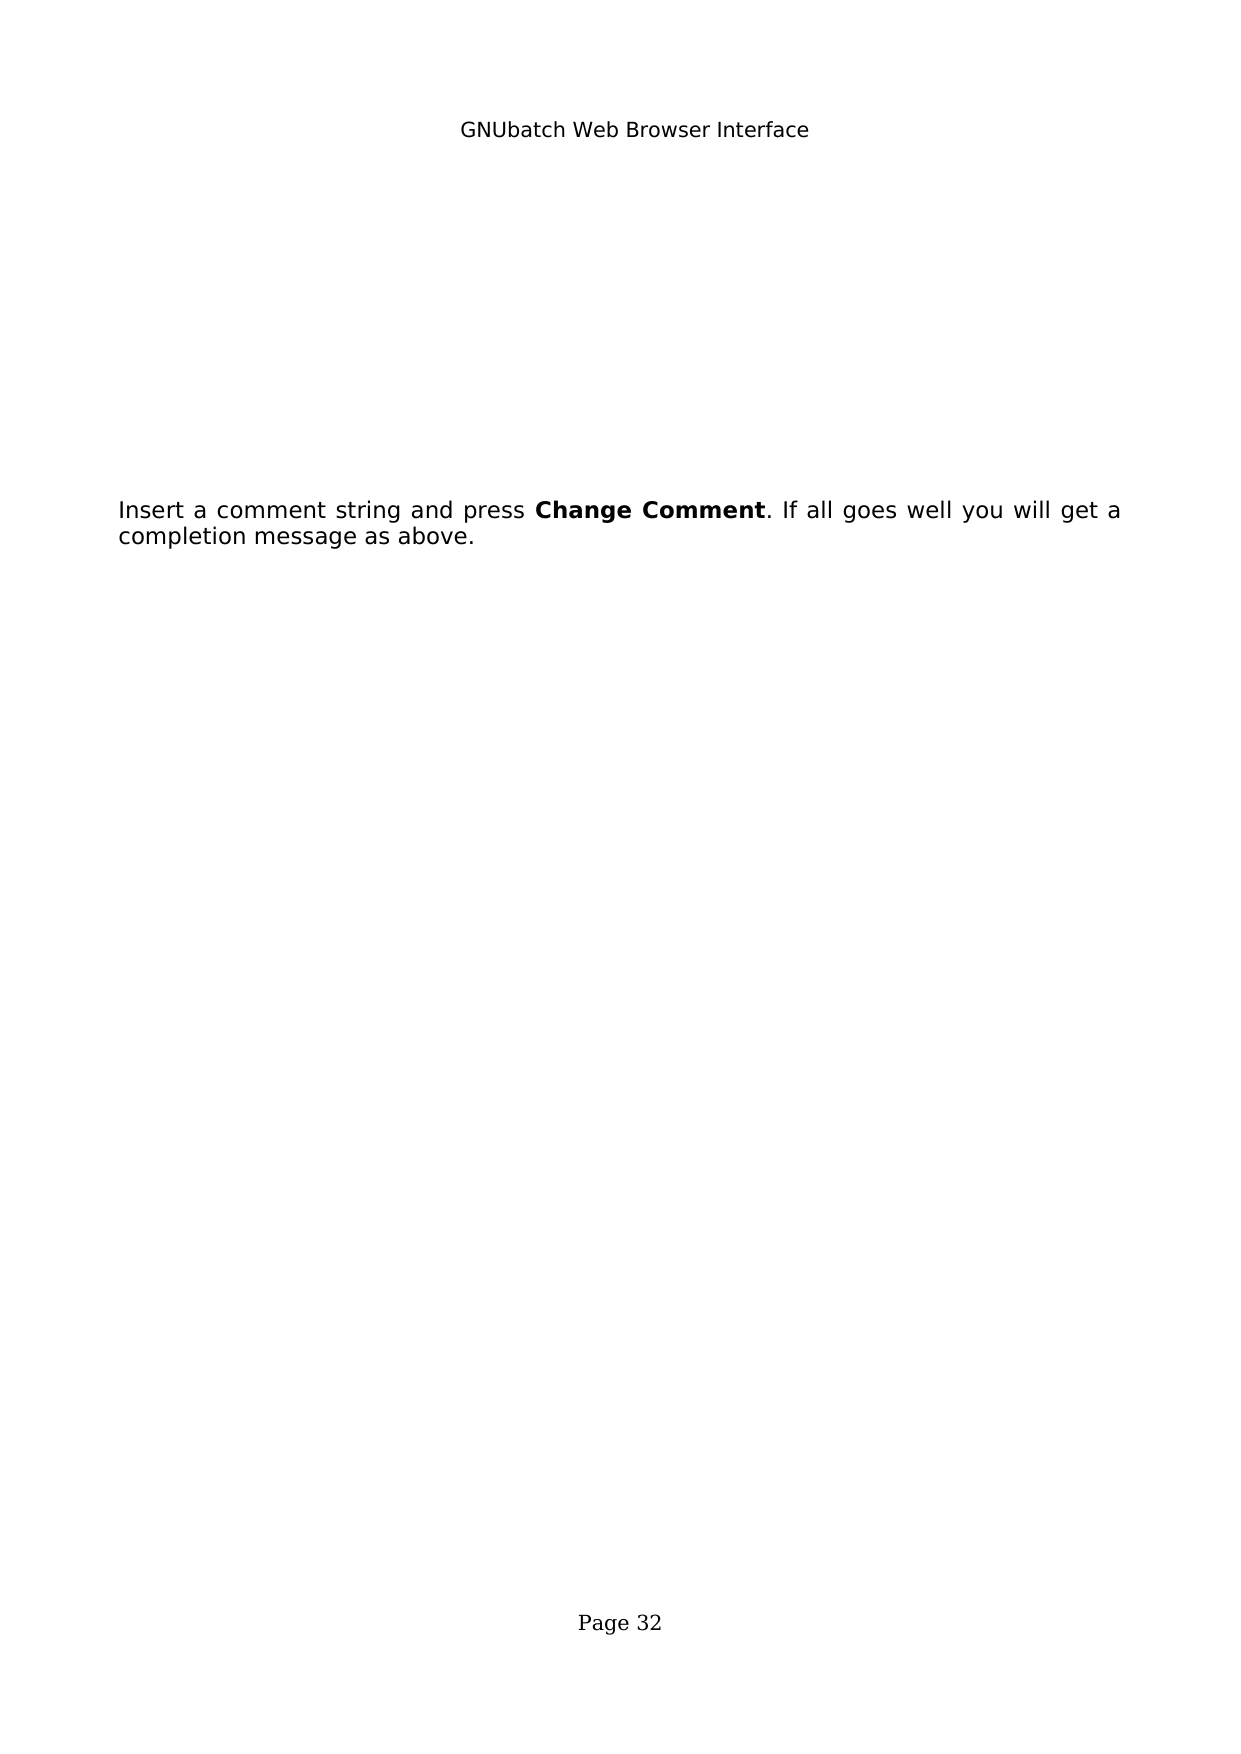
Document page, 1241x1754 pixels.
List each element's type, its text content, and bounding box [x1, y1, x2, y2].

text Insert a comment string and press Change Comment. If all goes well you will get a completion message as above. [118, 172, 1122, 550]
